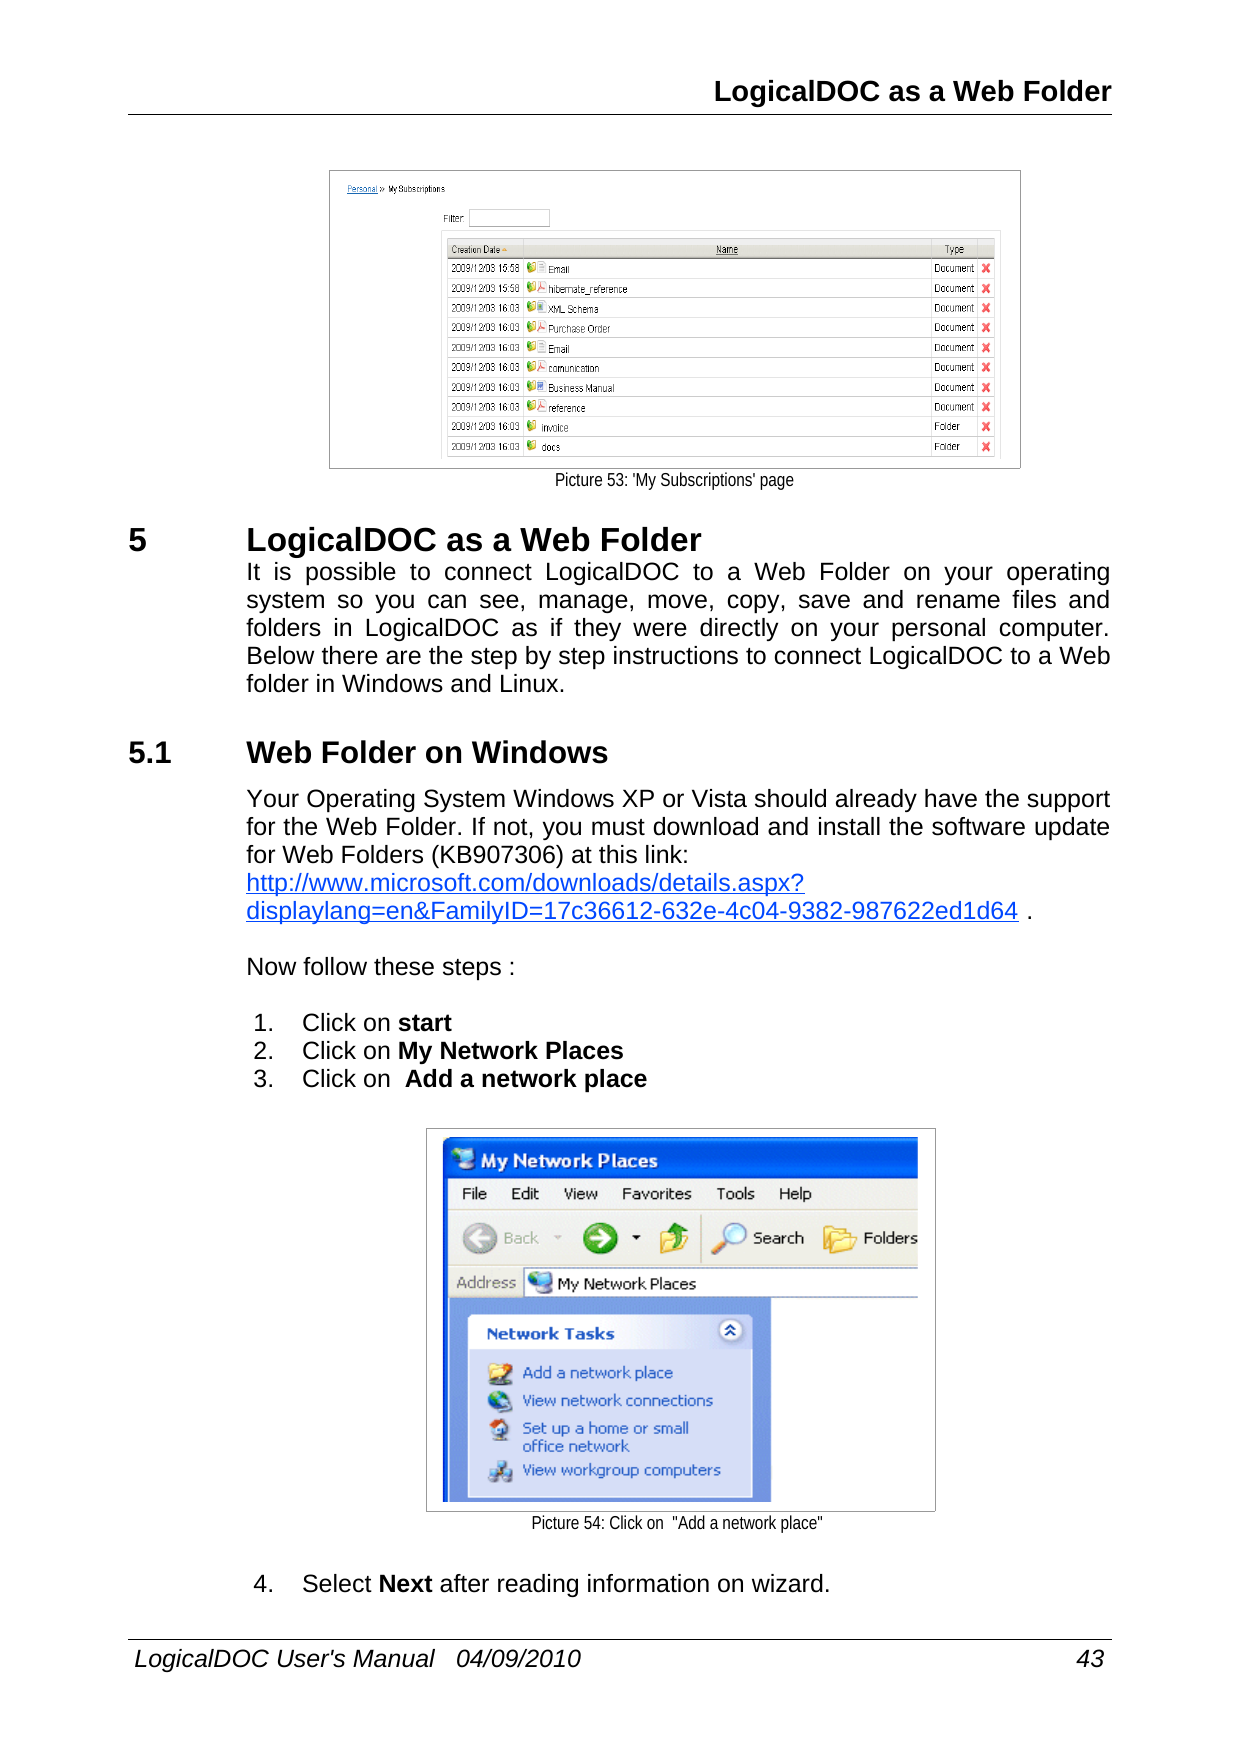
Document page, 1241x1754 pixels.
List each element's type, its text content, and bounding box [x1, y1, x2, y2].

list Click on Add a network place [253, 1064, 1112, 1092]
text Picture 54: Click on "Add a network place" [426, 1512, 932, 1534]
text Now follow these steps : [246, 953, 1112, 981]
list Click on start [253, 1009, 1112, 1037]
list Click on My Network Places [253, 1037, 1112, 1064]
text It is possible to connect LogicalDOC to a Web Folder on your operating system so you can see, manage, move, copy, save and rename files and folders in LogicalDOC as if they were directly on your personal computer. Below there are the step by step instructions to connect LogicalDOC to a Web folder in Windows and Linux. [246, 558, 1112, 698]
picture [345, 179, 1004, 459]
text http://www.microsoft.com/downloads/details.aspx?displaylang=en&FamilyID=17c36612-632e-4c04-9382-987622ed1d64 . [246, 869, 1112, 925]
subtitle LogicalDOC as a Web Folder [128, 150, 1112, 558]
list Picture 53: 'My Subscriptions' page [328, 171, 1020, 491]
list Select Next after reading information on wizard. [253, 1569, 1112, 1597]
subtitle Web Folder on Windows [128, 736, 1112, 771]
picture [442, 1137, 918, 1502]
text Your Operating System Windows XP or Vista should already have the support for the Web Folder. If not, you must download and install the software update for Web Folders (KB907306) at this link: [246, 785, 1112, 869]
